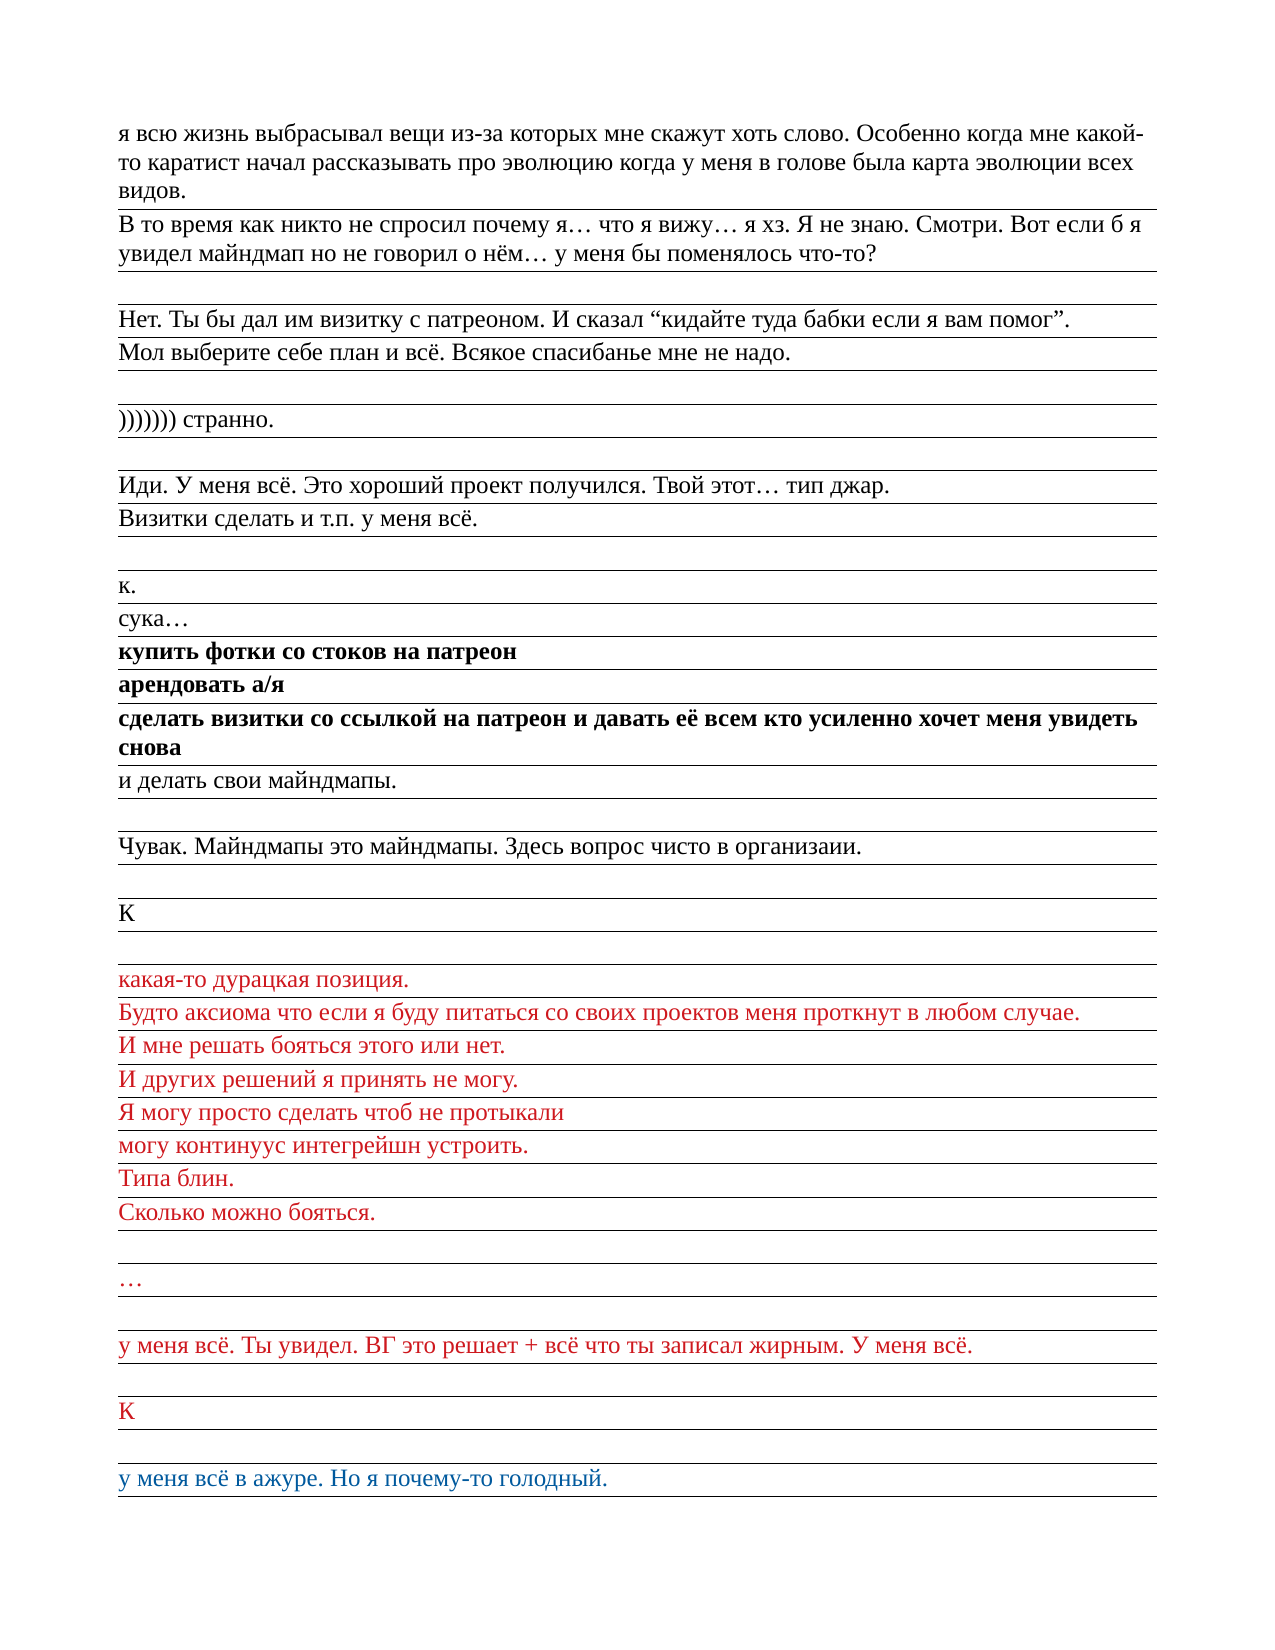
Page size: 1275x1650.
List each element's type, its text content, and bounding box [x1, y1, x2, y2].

text Типа блин. [118, 1164, 1157, 1197]
text Будто аксиома что если я буду питаться со своих проектов меня проткнут в любом случае. [118, 998, 1157, 1030]
text И других решений я принять не могу. [118, 1065, 1157, 1097]
text Иди. У меня всё. Это хороший проект получился. Твой этот… тип джар. [118, 471, 1157, 503]
text сделать визитки со ссылкой на патреон и давать её всем кто усиленно хочет меня увидеть снова [118, 704, 1157, 765]
text Мол выберите себе план и всё. Всякое спасибанье мне не надо. [118, 338, 1157, 370]
text и делать свои майндмапы. [118, 766, 1157, 798]
text … [118, 1264, 1157, 1296]
text у меня всё. Ты увидел. ВГ это решает + всё что ты записал жирным. У меня всё. [118, 1331, 1157, 1363]
text какая-то дурацкая позиция. [118, 965, 1157, 997]
text Нет. Ты бы дал им визитку с патреоном. И сказал “кидайте туда бабки если я вам помог”. [118, 305, 1157, 337]
text к. [118, 571, 1157, 603]
text В то время как никто не спросил почему я… что я вижу… я хз. Я не знаю. Смотри. Вот если б я увидел майндмап но не говорил о нём… у меня бы поменялось что-то? [118, 210, 1157, 271]
text Визитки сделать и т.п. у меня всё. [118, 504, 1157, 536]
text Чувак. Майндмапы это майндмапы. Здесь вопрос чисто в организаии. [118, 832, 1157, 864]
text К [118, 899, 1157, 931]
text сука… [118, 604, 1157, 636]
text арендовать а/я [118, 670, 1157, 703]
text ))))))) странно. [118, 405, 1157, 437]
text я всю жизнь выбрасывал вещи из-за которых мне скажут хоть слово. Особенно когда мне какой-то каратист начал рассказывать про эволюцию когда у меня в голове была карта эволюции всех видов. [118, 118, 1157, 209]
text И мне решать бояться этого или нет. [118, 1031, 1157, 1064]
text купить фотки со стоков на патреон [118, 637, 1157, 669]
text К [118, 1397, 1157, 1429]
text Сколько можно бояться. [118, 1198, 1157, 1230]
text могу континуус интегрейшн устроить. [118, 1131, 1157, 1163]
text Я могу просто сделать чтоб не протыкали [118, 1098, 1157, 1130]
text у меня всё в ажуре. Но я почему-то голодный. [118, 1464, 1157, 1496]
